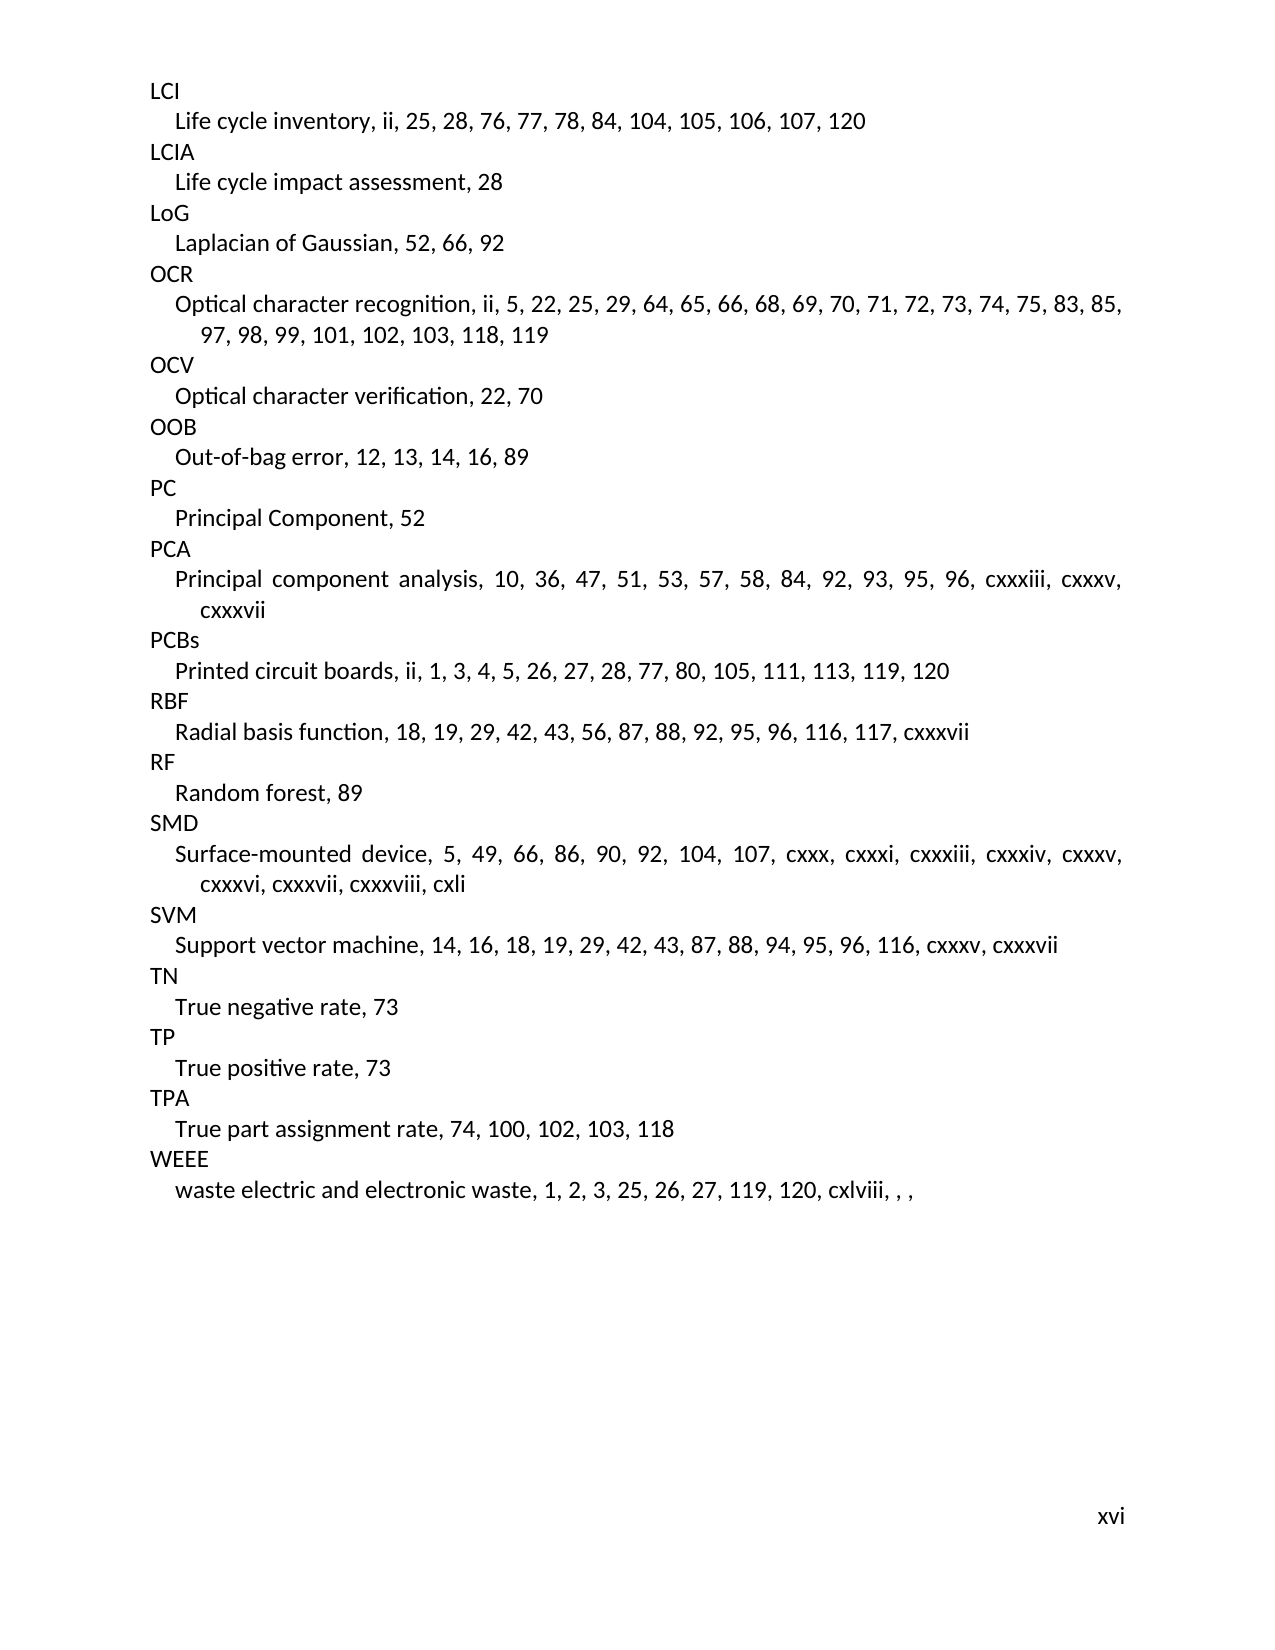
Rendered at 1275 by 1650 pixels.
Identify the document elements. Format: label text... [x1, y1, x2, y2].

text PCA [150, 533, 1125, 563]
text Radial basis function, 18, 19, 29, 42, 43, 56, 87, 88, 92, 95, 96, 116, 117, cxxxvii [175, 716, 1125, 746]
text Life cycle impact assessment, 28 [175, 167, 1125, 197]
text Principal component analysis, 10, 36, 47, 51, 53, 57, 58, 84, 92, 93, 95, 96, cxxxiii, cxxxv, cxxxvii [175, 563, 1125, 624]
text Optical character recognition, ii, 5, 22, 25, 29, 64, 65, 66, 68, 69, 70, 71, 72, 73, 74, 75, 83, 85, 97, 98, 99, 101, 102, 103, 118, 119 [175, 289, 1125, 350]
text Surface-mounted device, 5, 49, 66, 86, 90, 92, 104, 107, cxxx, cxxxi, cxxxiii, cxxxiv, cxxxv, cxxxvi, cxxxvii, cxxxviii, cxli [175, 838, 1125, 899]
text TP [150, 1021, 1125, 1052]
text Random forest, 89 [175, 777, 1125, 807]
text Laplacian of Gaussian, 52, 66, 92 [175, 228, 1125, 258]
text TPA [150, 1082, 1125, 1113]
text LoG [150, 197, 1125, 228]
text Life cycle inventory, ii, 25, 28, 76, 77, 78, 84, 104, 105, 106, 107, 120 [175, 106, 1125, 136]
text OCV [150, 350, 1125, 380]
text True part assignment rate, 74, 100, 102, 103, 118 [175, 1113, 1125, 1143]
text Optical character verification, 22, 70 [175, 380, 1125, 411]
text RBF [150, 685, 1125, 716]
text True negative rate, 73 [175, 991, 1125, 1021]
text OCR [150, 258, 1125, 289]
text RF [150, 746, 1125, 777]
text LCI [150, 75, 1125, 106]
text True positive rate, 73 [175, 1052, 1125, 1082]
text Printed circuit boards, ii, 1, 3, 4, 5, 26, 27, 28, 77, 80, 105, 111, 113, 119, 120 [175, 655, 1125, 685]
text WEEE [150, 1143, 1125, 1174]
text SMD [150, 807, 1125, 838]
text Principal Component, 52 [175, 502, 1125, 533]
text PC [150, 472, 1125, 502]
text TN [150, 960, 1125, 991]
text SVM [150, 899, 1125, 929]
text LCIA [150, 136, 1125, 167]
text Support vector machine, 14, 16, 18, 19, 29, 42, 43, 87, 88, 94, 95, 96, 116, cxxxv, cxxxvii [175, 929, 1125, 960]
text Out-of-bag error, 12, 13, 14, 16, 89 [175, 441, 1125, 472]
text waste electric and electronic waste, 1, 2, 3, 25, 26, 27, 119, 120, cxlviii, , , [175, 1174, 1125, 1204]
text PCBs [150, 624, 1125, 655]
text OOB [150, 411, 1125, 441]
